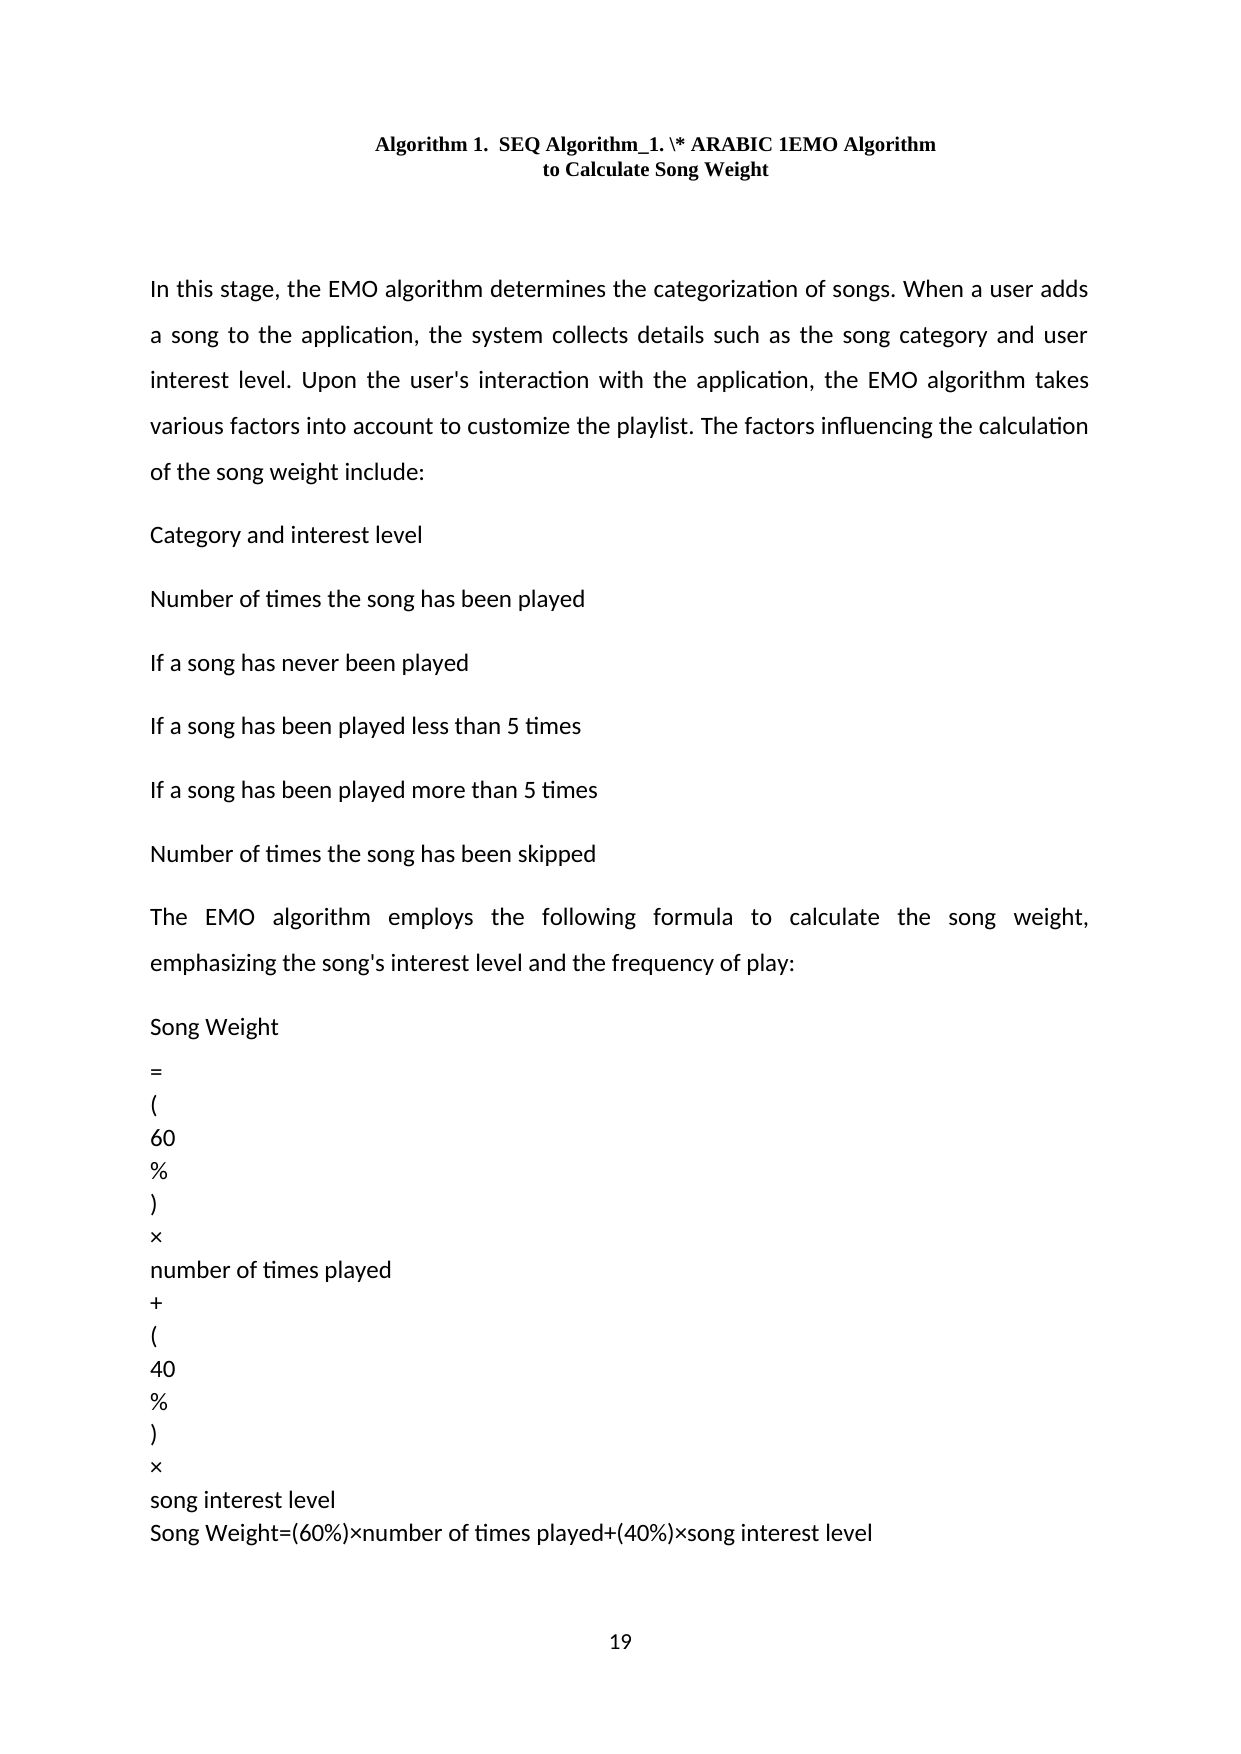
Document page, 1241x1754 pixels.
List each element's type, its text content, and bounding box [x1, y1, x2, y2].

text % [150, 1155, 1090, 1186]
text ( [150, 1320, 1090, 1350]
text ) [150, 1188, 1090, 1219]
text ( [150, 1089, 1090, 1120]
text + [150, 1287, 1090, 1317]
text 40 [150, 1353, 1090, 1383]
text If a song has been played less than 5 times [150, 711, 1090, 741]
text 60 [150, 1122, 1090, 1153]
text ) [150, 1419, 1090, 1449]
text If a song has never been played [150, 647, 1090, 677]
text If a song has been played more than 5 times [150, 774, 1090, 805]
text % [150, 1386, 1090, 1416]
text song interest level [150, 1484, 1090, 1515]
text Category and interest level [150, 519, 1090, 550]
text In this stage, the EMO algorithm determines the categorization of songs. When a user adds a song to the application, the system collects details such as the song category and user interest level. Upon the user's interaction with the application, the EMO algorithm takes various factors into account to customize the playlist. The factors influencing the calculation of the song weight include: [150, 273, 1090, 486]
text × [150, 1452, 1090, 1482]
text Number of times the song has been skipped [150, 838, 1090, 868]
text number of times played [150, 1254, 1090, 1284]
text Song Weight [150, 1011, 1090, 1041]
text The EMO algorithm employs the following formula to calculate the song weight, emphasizing the song's interest level and the frequency of play: [150, 901, 1090, 978]
text × [150, 1221, 1090, 1252]
text Song Weight=(60%)×number of times played+(40%)×song interest level [150, 1517, 1090, 1548]
text Number of times the song has been played [150, 583, 1090, 614]
text = [150, 1057, 1090, 1087]
